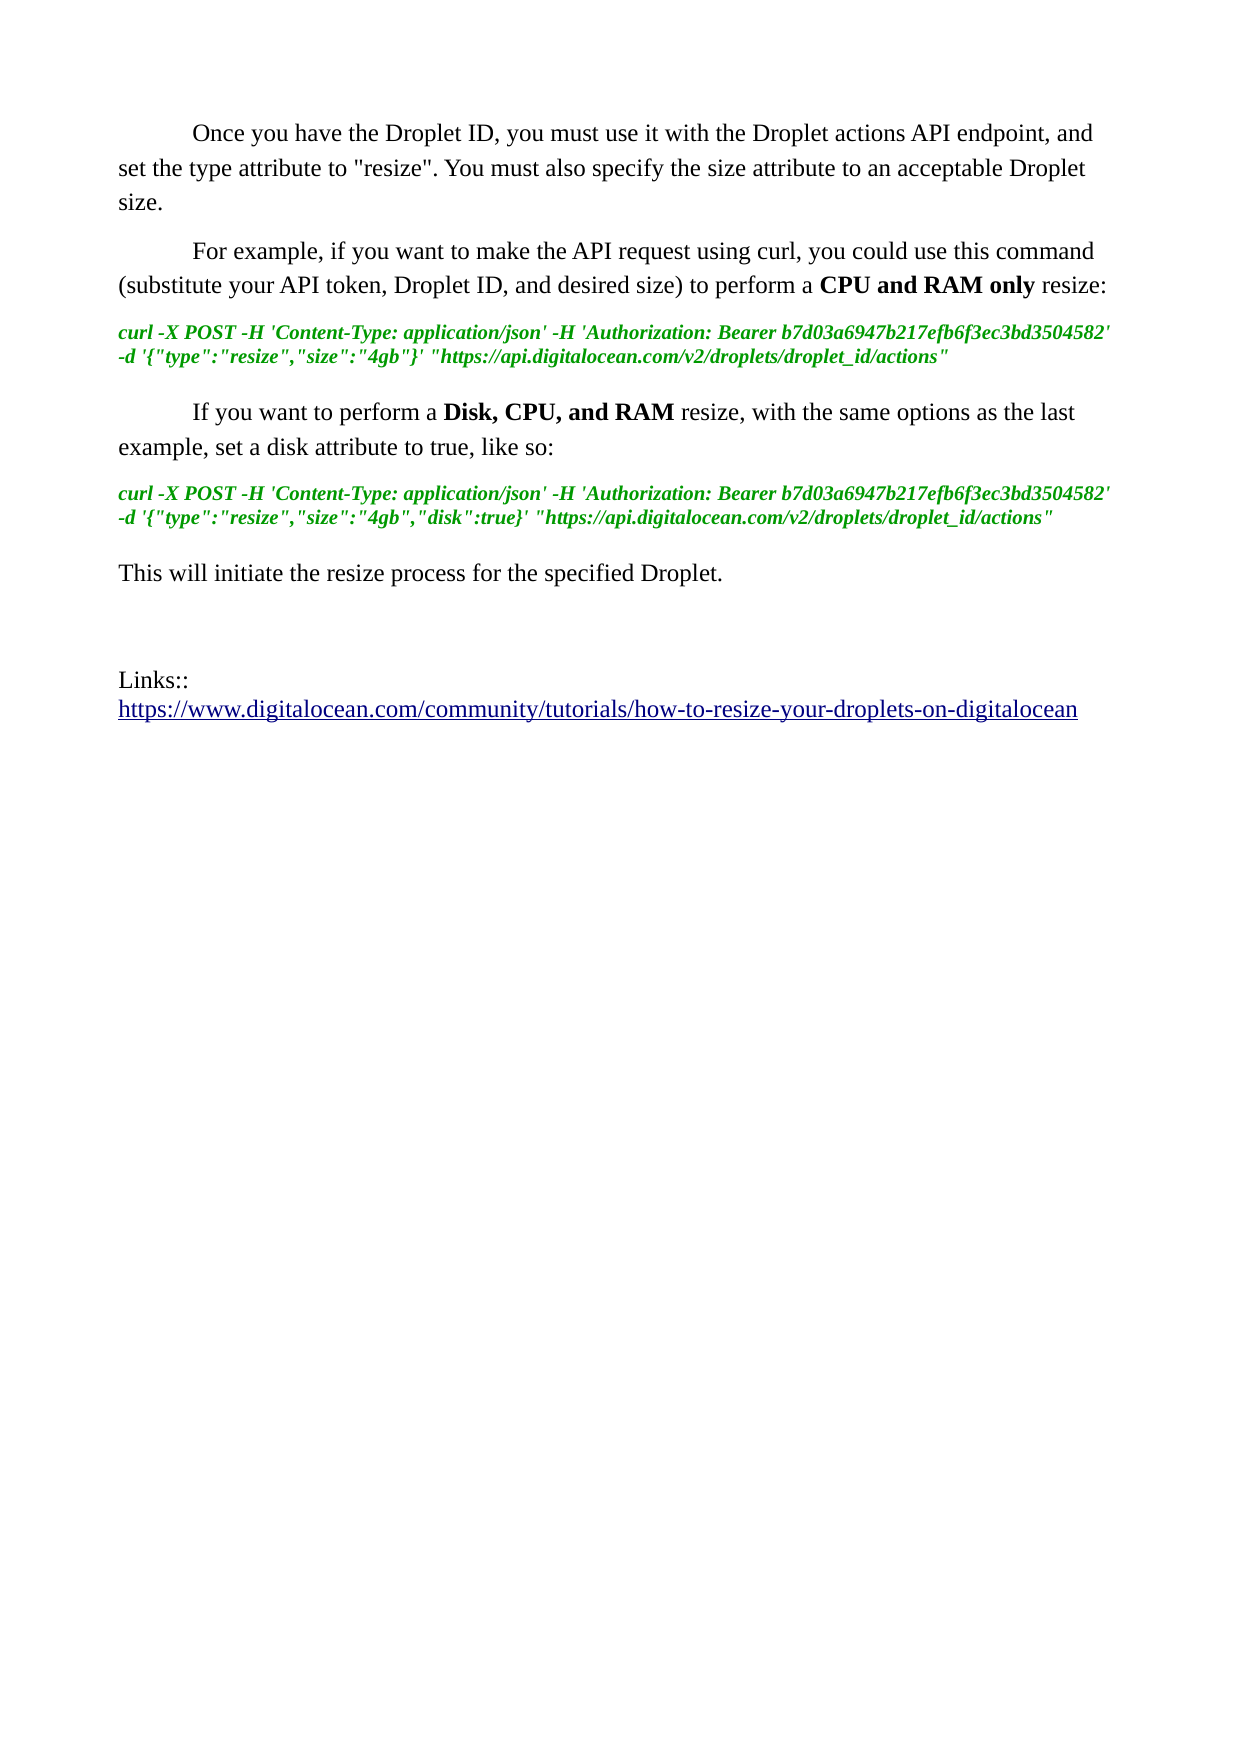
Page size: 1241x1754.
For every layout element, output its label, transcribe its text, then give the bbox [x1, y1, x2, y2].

text Links:: [118, 665, 1122, 694]
text This will initiate the resize process for the specified Droplet. [118, 558, 1122, 587]
text curl -X POST -H 'Content-Type: application/json' -H 'Authorization: Bearer b7d03a6947b217efb6f3ec3bd3504582' -d '{"type":"resize","size":"4gb","disk":true}' "https://api.digitalocean.com/v2/droplets/droplet_id/actions" [118, 481, 1122, 529]
text curl -X POST -H 'Content-Type: application/json' -H 'Authorization: Bearer b7d03a6947b217efb6f3ec3bd3504582' -d '{"type":"resize","size":"4gb"}' "https://api.digitalocean.com/v2/droplets/droplet_id/actions" [118, 320, 1122, 368]
text For example, if you want to make the API request using curl, you could use this command (substitute your API token, Droplet ID, and desired size) to perform a CPU and RAM only resize: [118, 236, 1122, 299]
text Once you have the Droplet ID, you must use it with the Droplet actions API endpoint, and set the type attribute to "resize". You must also specify the size attribute to an acceptable Droplet size. [118, 118, 1122, 216]
text https://www.digitalocean.com/community/tutorials/how-to-resize-your-droplets-on-digitalocean [118, 694, 1122, 722]
text If you want to perform a Disk, CPU, and RAM resize, with the same options as the last example, set a disk attribute to true, like so: [118, 397, 1122, 461]
